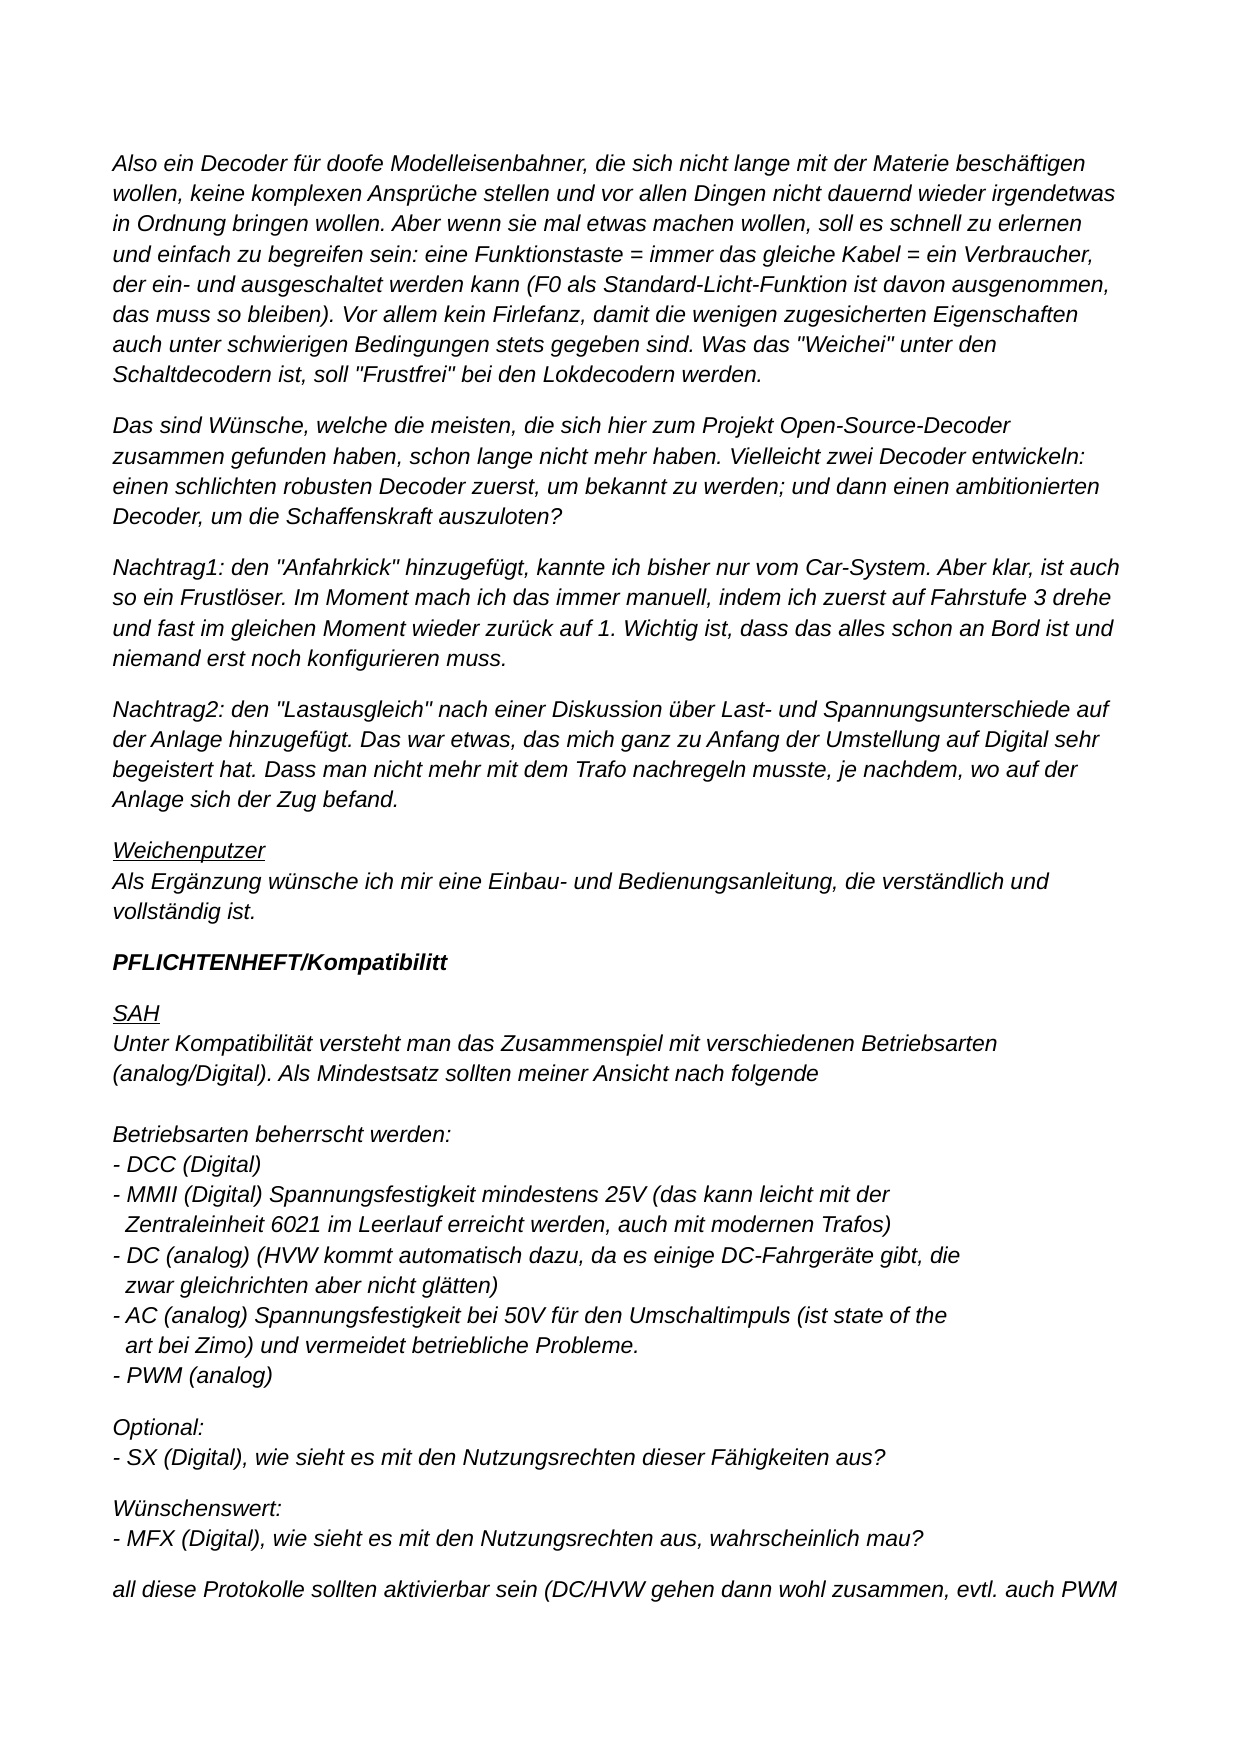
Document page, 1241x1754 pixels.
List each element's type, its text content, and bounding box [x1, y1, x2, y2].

text Weichenputzer Als Ergänzung wünsche ich mir eine Einbau- und Bedienungsanleitung, die verständlich und vollständig ist. [112, 837, 1128, 924]
text SAH Unter Kompatibilität versteht man das Zusammenspiel mit verschiedenen Betriebsarten (analog/Digital). Als Mindestsatz sollten meiner Ansicht nach folgende Betriebsarten beherrscht werden: - DCC (Digital) - MMII (Digital) Spannungsfestigkeit mindestens 25V (das kann leicht mit der Zentraleinheit 6021 im Leerlauf erreicht werden, auch mit modernen Trafos) - DC (analog) (HVW kommt automatisch dazu, da es einige DC-Fahrgeräte gibt, die zwar gleichrichten aber nicht glätten) - AC (analog) Spannungsfestigkeit bei 50V für den Umschaltimpuls (ist state of the art bei Zimo) und vermeidet betriebliche Probleme. - PWM (analog) [112, 1000, 1128, 1389]
text Optional: - SX (Digital), wie sieht es mit den Nutzungsrechten dieser Fähigkeiten aus? [112, 1413, 1128, 1470]
text all diese Protokolle sollten aktivierbar sein (DC/HVW gehen dann wohl zusammen, evtl. auch PWM [112, 1576, 1128, 1602]
text Also ein Decoder für doofe Modelleisenbahner, die sich nicht lange mit der Materie beschäftigen wollen, keine komplexen Ansprüche stellen und vor allen Dingen nicht dauernd wieder irgendetwas in Ordnung bringen wollen. Aber wenn sie mal etwas machen wollen, soll es schnell zu erlernen und einfach zu begreifen sein: eine Funktionstaste = immer das gleiche Kabel = ein Verbraucher, der ein- und ausgeschaltet werden kann (F0 als Standard-Licht-Funktion ist davon ausgenommen, das muss so bleiben). Vor allem kein Firlefanz, damit die wenigen zugesicherten Eigenschaften auch unter schwierigen Bedingungen stets gegeben sind. Was das "Weichei" unter den Schaltdecodern ist, soll "Frustfrei" bei den Lokdecodern werden. [112, 150, 1128, 388]
text PFLICHTENHEFT/Kompatibilitt [112, 949, 1128, 975]
text Nachtrag1: den "Anfahrkick" hinzugefügt, kannte ich bisher nur vom Car-System. Aber klar, ist auch so ein Frustlöser. Im Moment mach ich das immer manuell, indem ich zuerst auf Fahrstufe 3 drehe und fast im gleichen Moment wieder zurück auf 1. Wichtig ist, dass das alles schon an Bord ist und niemand erst noch konfigurieren muss. [112, 554, 1128, 671]
text Nachtrag2: den "Lastausgleich" nach einer Diskussion über Last- und Spannungsunterschiede auf der Anlage hinzugefügt. Das war etwas, das mich ganz zu Anfang der Umstellung auf Digital sehr begeistert hat. Dass man nicht mehr mit dem Trafo nachregeln musste, je nachdem, wo auf der Anlage sich der Zug befand. [112, 696, 1128, 813]
text Das sind Wünsche, welche die meisten, die sich hier zum Projekt Open-Source-Decoder zusammen gefunden haben, schon lange nicht mehr haben. Vielleicht zwei Decoder entwickeln: einen schlichten robusten Decoder zuerst, um bekannt zu werden; und dann einen ambitionierten Decoder, um die Schaffenskraft auszuloten? [112, 412, 1128, 529]
text Wünschenswert: - MFX (Digital), wie sieht es mit den Nutzungsrechten aus, wahrscheinlich mau? [112, 1495, 1128, 1551]
